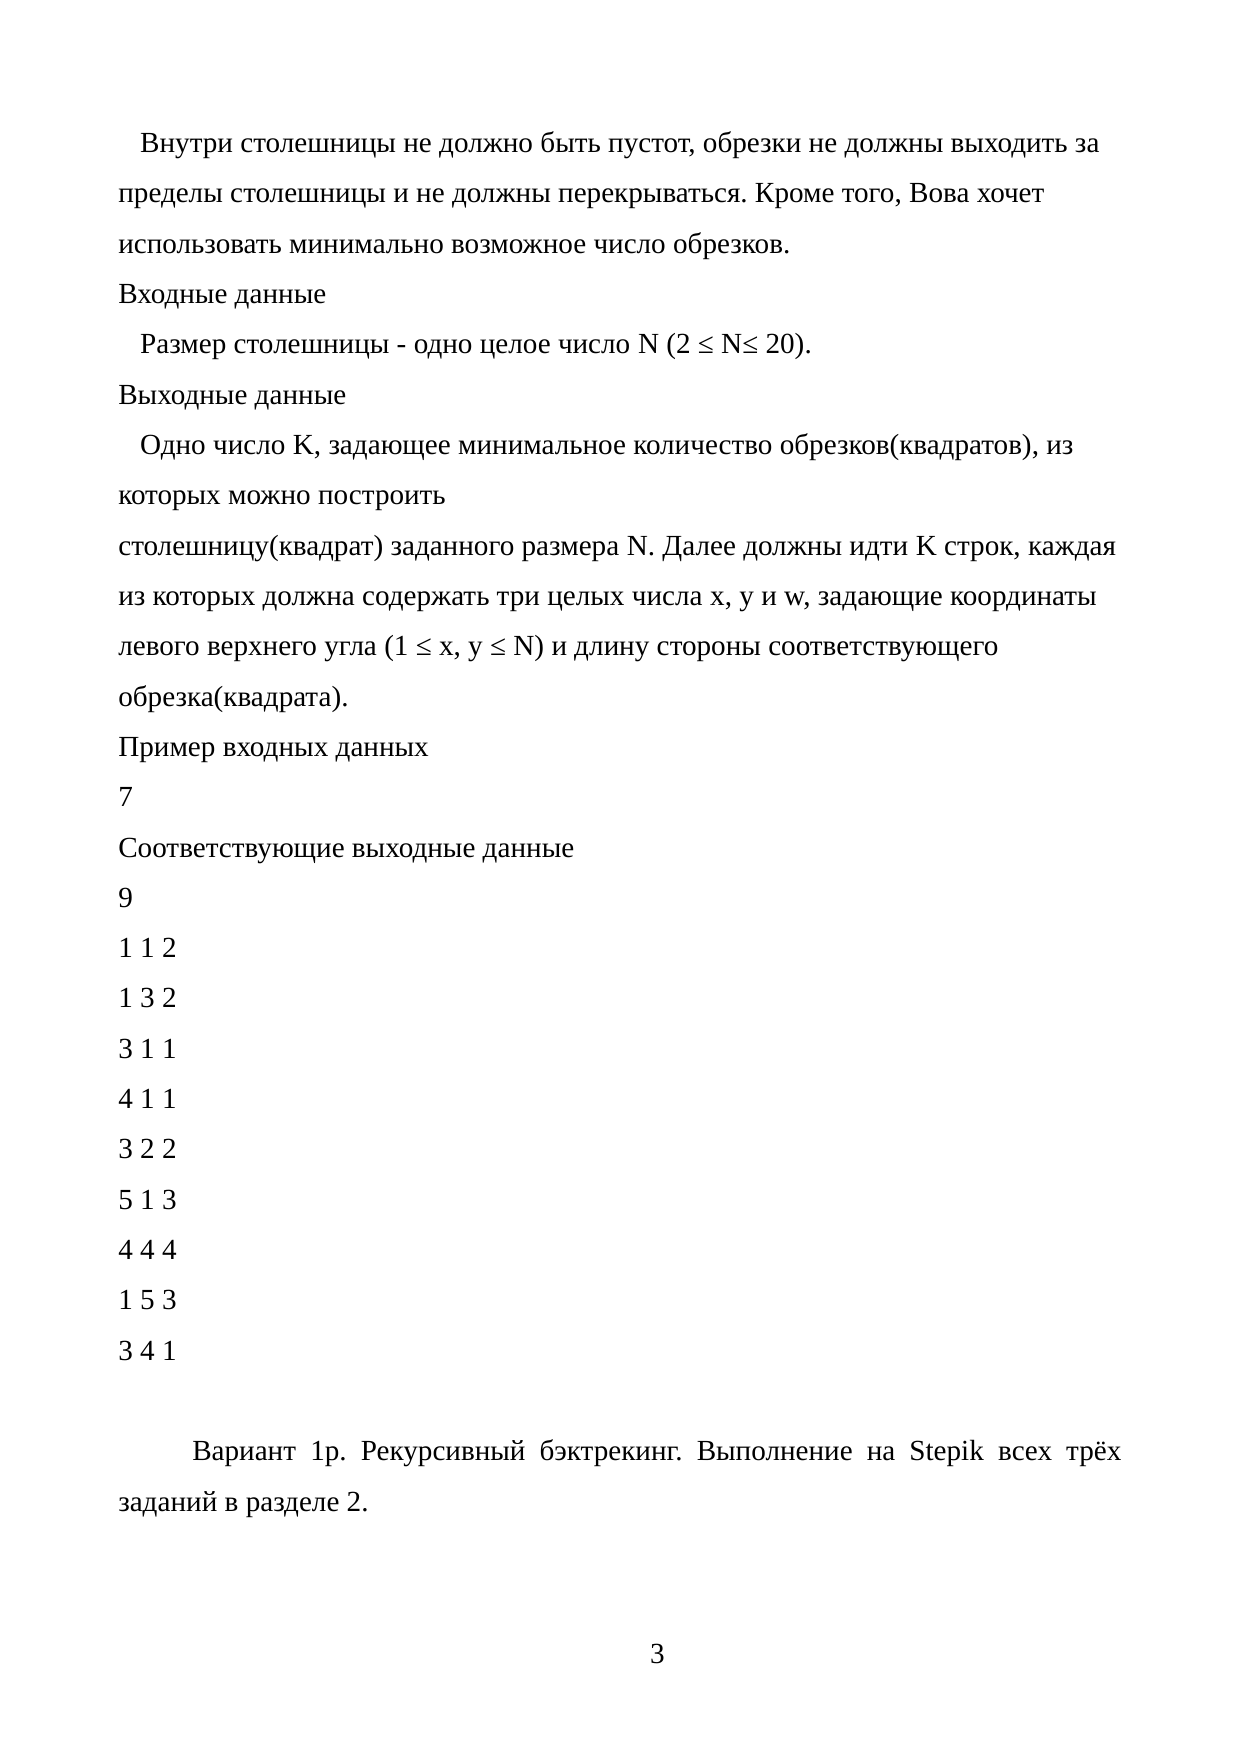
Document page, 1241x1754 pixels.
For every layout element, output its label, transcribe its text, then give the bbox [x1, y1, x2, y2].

text Внутри столешницы не должно быть пустот, обрезки не должны выходить за пределы столешницы и не должны перекрываться. Кроме того, Вова хочет использовать минимально возможное число обрезков. Входные данные Размер столешницы - одно целое число N (2 ≤ N≤ 20). Выходные данные Одно число K, задающее минимальное количество обрезков(квадратов), из которых можно построить столешницу(квадрат) заданного размера N. Далее должны идти K строк, каждая из которых должна содержать три целых числа x, y и w, задающие координаты левого верхнего угла (1 ≤ x, y ≤ N) и длину стороны соответствующего обрезка(квадрата). ﻿Пример входных данных 7 Соответствующие выходные данные 9 1 1 2 1 3 2 3 1 1 4 1 1 3 2 2 5 1 3 4 4 4 1 5 3 3 4 1 [118, 75, 1122, 1417]
text Вариант 1р. Рекурсивный бэктрекинг. Выполнение на Stepik всех трёх заданий в разделе 2. [118, 1433, 1122, 1517]
